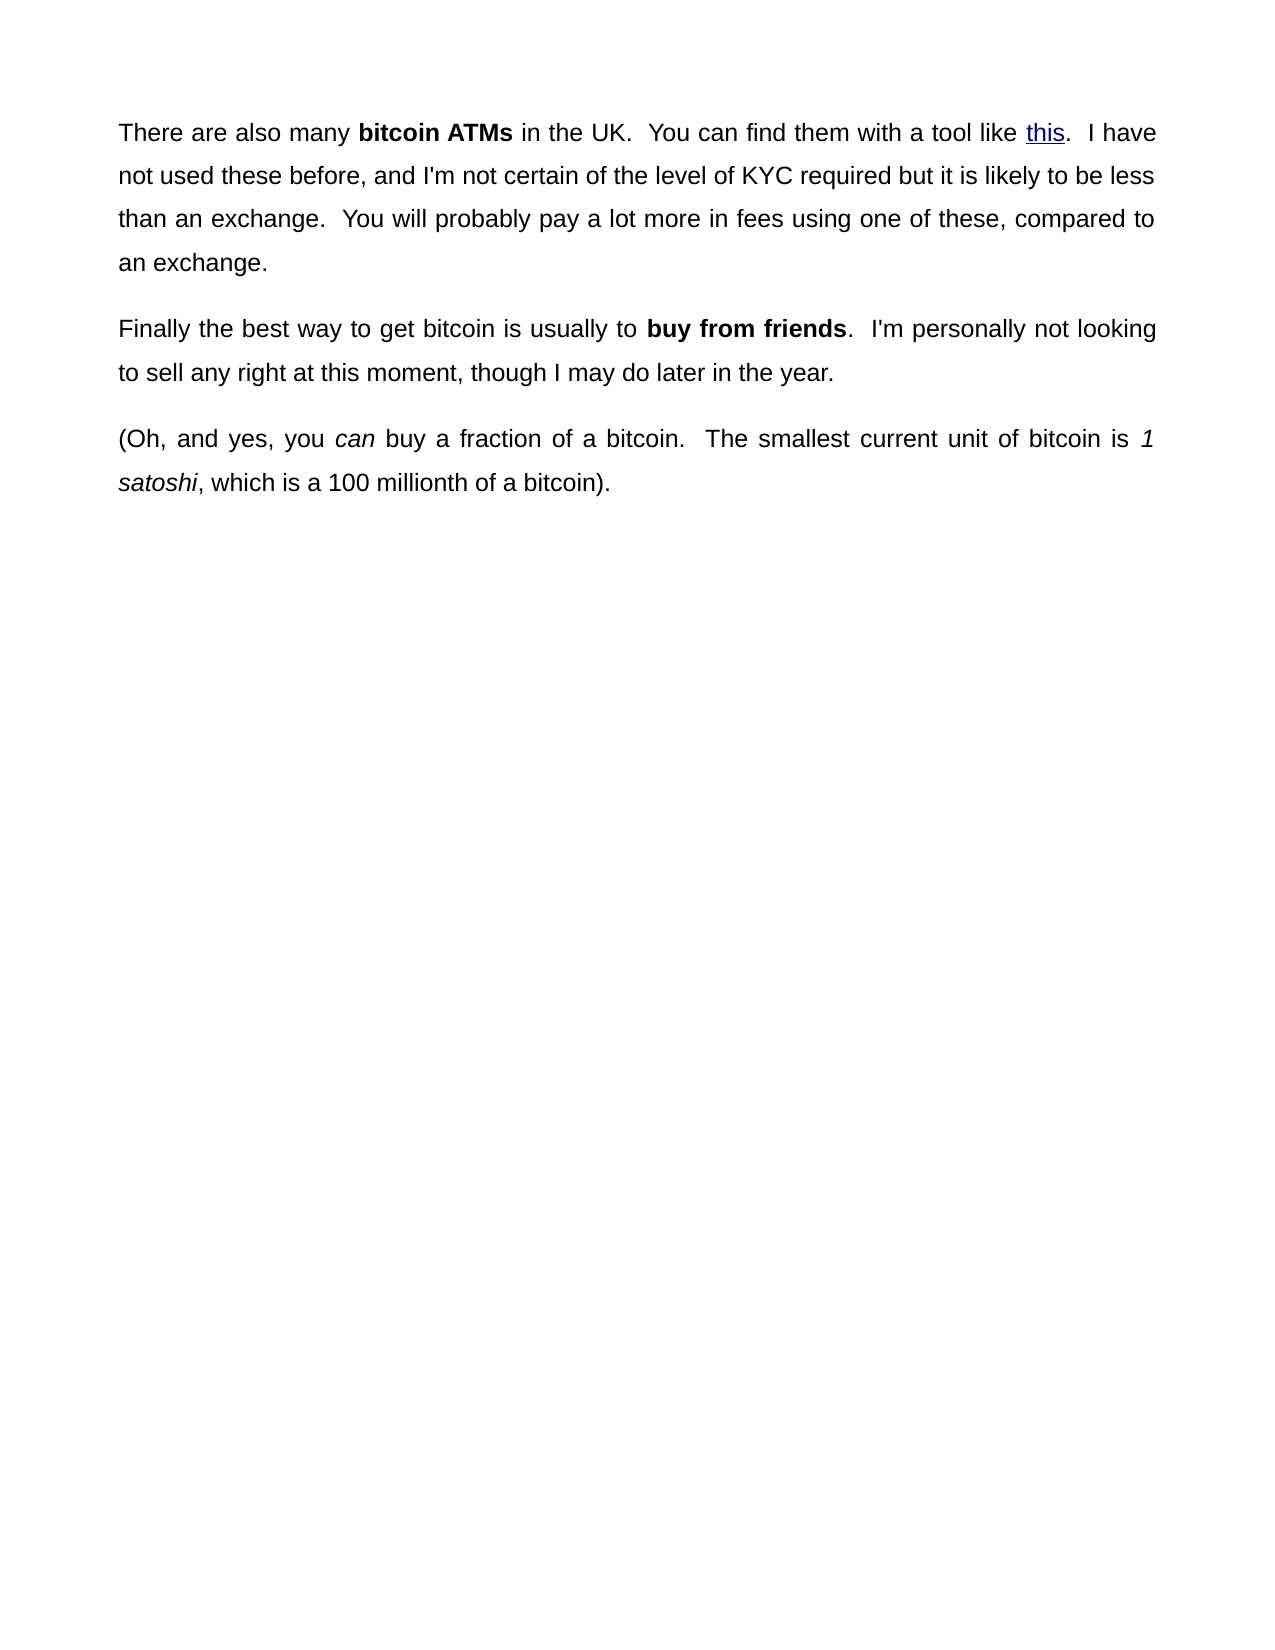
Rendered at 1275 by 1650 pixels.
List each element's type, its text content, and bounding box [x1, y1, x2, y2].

text Finally the best way to get bitcoin is usually to buy from friends. I'm personally not looking to sell any right at this moment, though I may do later in the year. [118, 314, 1157, 386]
text There are also many bitcoin ATMs in the UK. You can find them with a tool like this. I have not used these before, and I'm not certain of the level of KYC required but it is likely to be less than an exchange. You will probably pay a lot more in fees using one of these, compared to an exchange. [118, 118, 1157, 276]
text (Oh, and yes, you can buy a fraction of a bitcoin. The smallest current unit of bitcoin is 1 satoshi, which is a 100 millionth of a bitcoin). [118, 424, 1157, 496]
